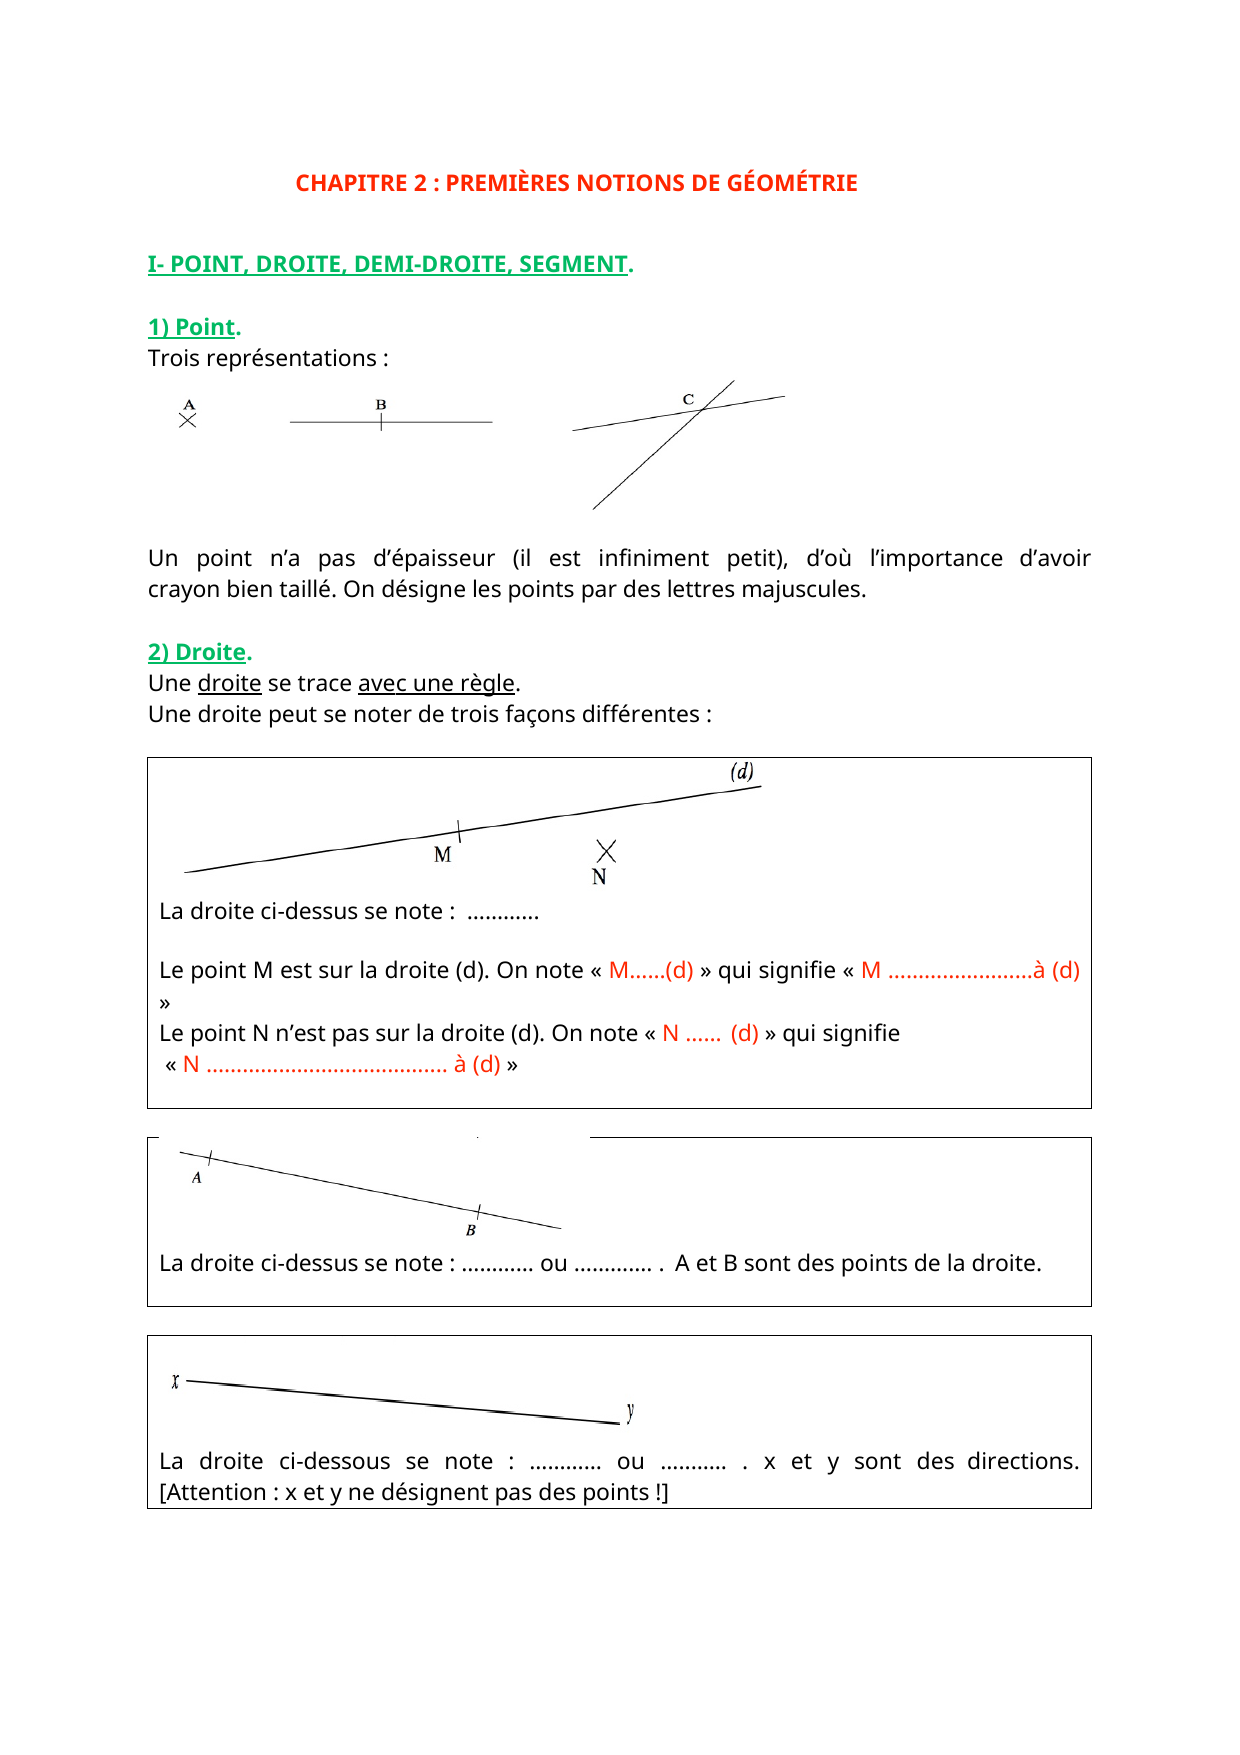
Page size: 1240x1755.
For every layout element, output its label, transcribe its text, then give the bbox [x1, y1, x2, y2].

table_header La droite ci-dessus se note : ………… ou …………. . A et B sont des points de la droite. [148, 1138, 1091, 1306]
text Une droite peut se noter de trois façons différentes : [148, 698, 1092, 729]
text CHAPITRE 2 : PREMIÈRES NOTIONS DE GÉOMÉTRIE [221, 148, 1092, 198]
text Un point n’a pas d’épaisseur (il est infiniment petit), d’où l’importance d’avoir crayon bien taillé. On désigne les points par des lettres majuscules. [148, 542, 1092, 604]
text Une droite se trace avec une règle. [148, 667, 1092, 698]
text 1) Point. [148, 311, 1092, 342]
text I- POINT, DROITE, DEMI-DROITE, SEGMENT. [148, 248, 1092, 279]
table_header La droite ci-dessus se note : ………... Le point M est sur la droite (d). On note « M……(d) » qui signifie « M ……………………à (d) » Le point N n’est pas sur la droite (d). On note « N …… (d) » qui signifie « N ……………………………….... à (d) » [148, 758, 1091, 1107]
text Trois représentations : [148, 342, 1092, 373]
table_header La droite ci-dessous se note : ………… ou …..…… . x et y sont des directions. [Attention : x et y ne désignent pas des points !] [148, 1336, 1091, 1507]
text 2) Droite. [148, 635, 1092, 667]
